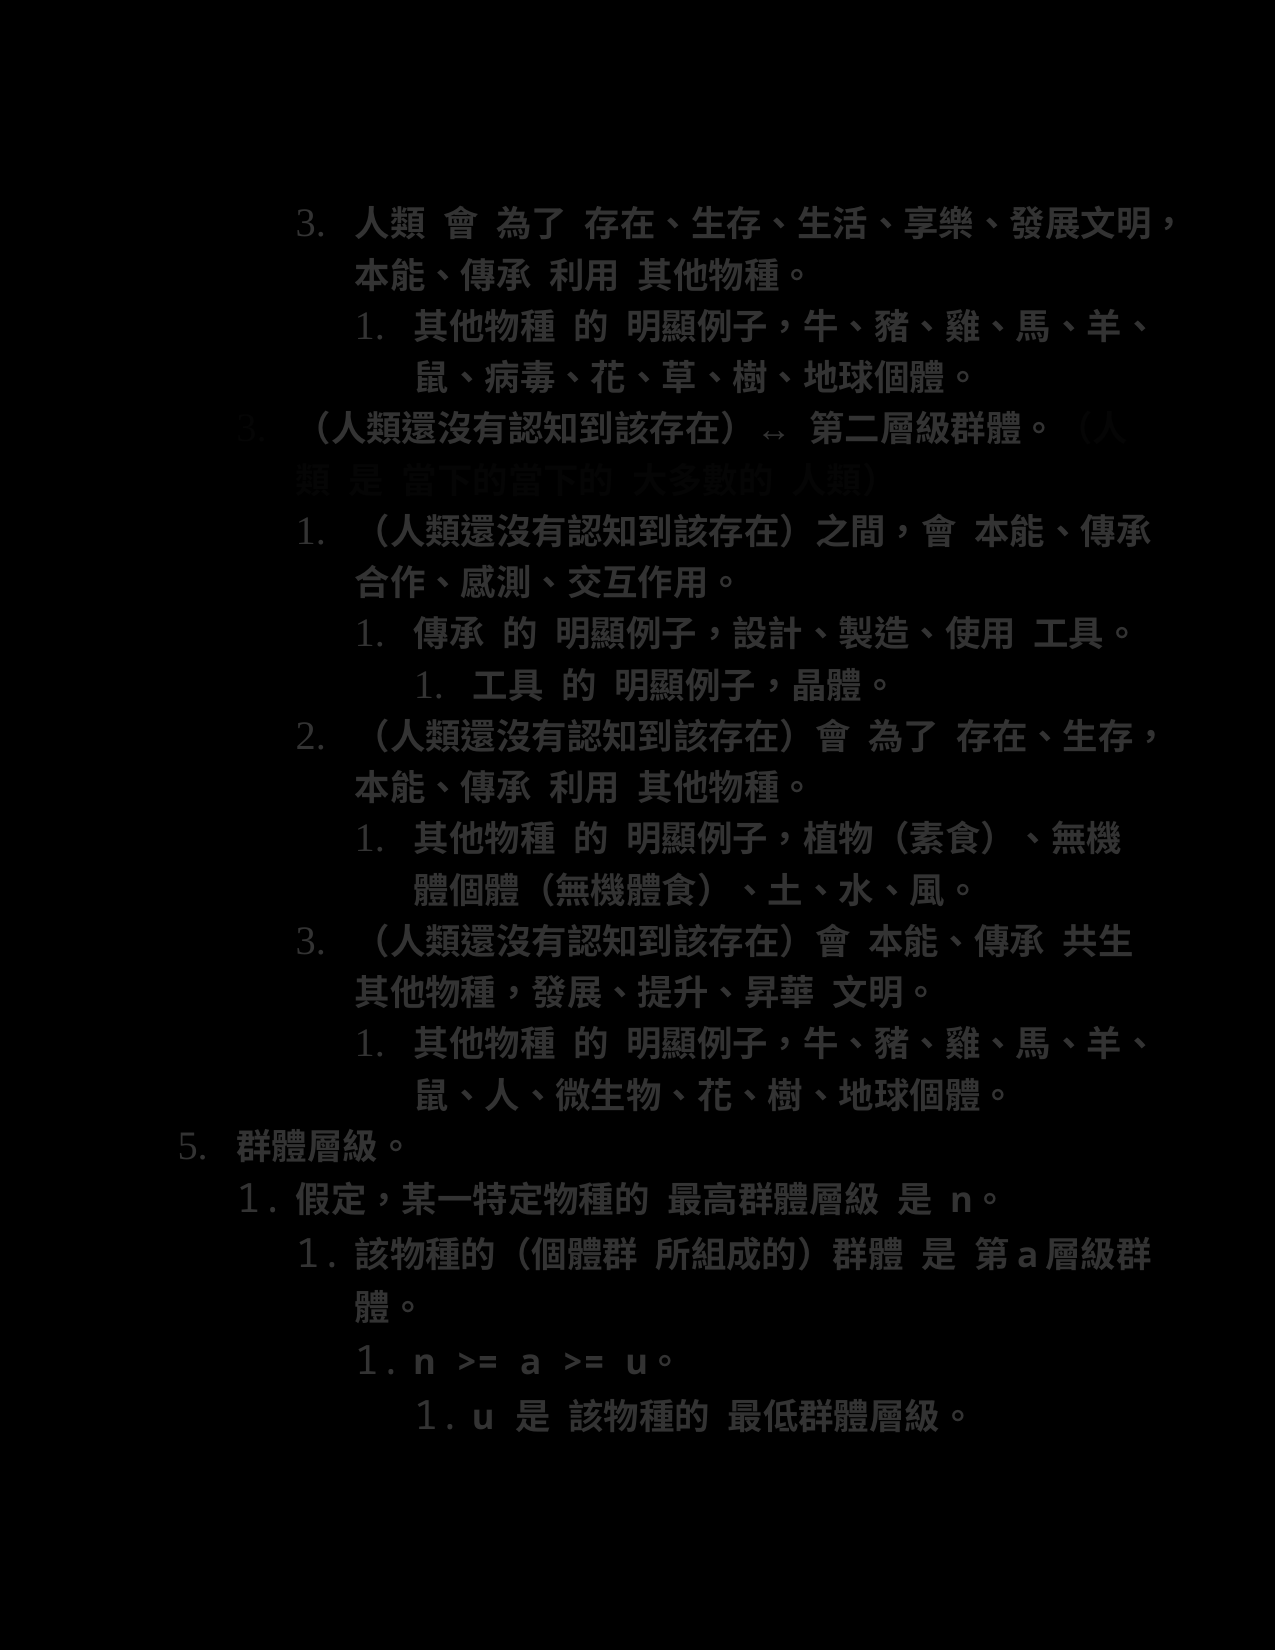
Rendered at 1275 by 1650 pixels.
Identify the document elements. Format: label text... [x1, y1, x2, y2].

list 其他物種 的 明顯例子，牛、豬、雞、馬、羊、鼠、病毒、花、草、樹、地球個體。 [354, 298, 1157, 401]
list （人類還沒有認知到該存在）↔ 第二層級群體。（人類 是 當下的當下的 大多數的 人類） [236, 401, 1157, 503]
list （人類還沒有認知到該存在）會 為了 存在、生存，本能、傳承 利用 其他物種。 [295, 708, 1157, 811]
list 其他物種 的 明顯例子，牛、豬、雞、馬、羊、鼠、人、微生物、花、樹、地球個體。 [354, 1016, 1157, 1118]
list （人類還沒有認知到該存在）會 本能、傳承 共生 其他物種，發展、提升、昇華 文明。 [295, 913, 1157, 1016]
list 傳承 的 明顯例子，設計、製造、使用 工具。 [354, 606, 1157, 657]
list 其他物種 的 明顯例子，植物（素食）、無機體個體（無機體食）、土、水、風。 [354, 811, 1157, 913]
list 群體層級。 [177, 1118, 1157, 1169]
list 該物種的（個體群 所組成的）群體 是 第a層級群體。 [295, 1225, 1157, 1331]
list u 是 該物種的 最低群體層級。 [413, 1386, 1157, 1441]
list 假定，某一特定物種的 最高群體層級 是 n。 [236, 1169, 1157, 1225]
list 人類 會 為了 存在、生存、生活、享樂、發展文明，本能、傳承 利用 其他物種。 [295, 196, 1157, 298]
list n >= a >= u。 [354, 1331, 1157, 1386]
list （人類還沒有認知到該存在）之間，會 本能、傳承 合作、感測、交互作用。 [295, 503, 1157, 606]
list 工具 的 明顯例子，晶體。 [413, 657, 1157, 708]
